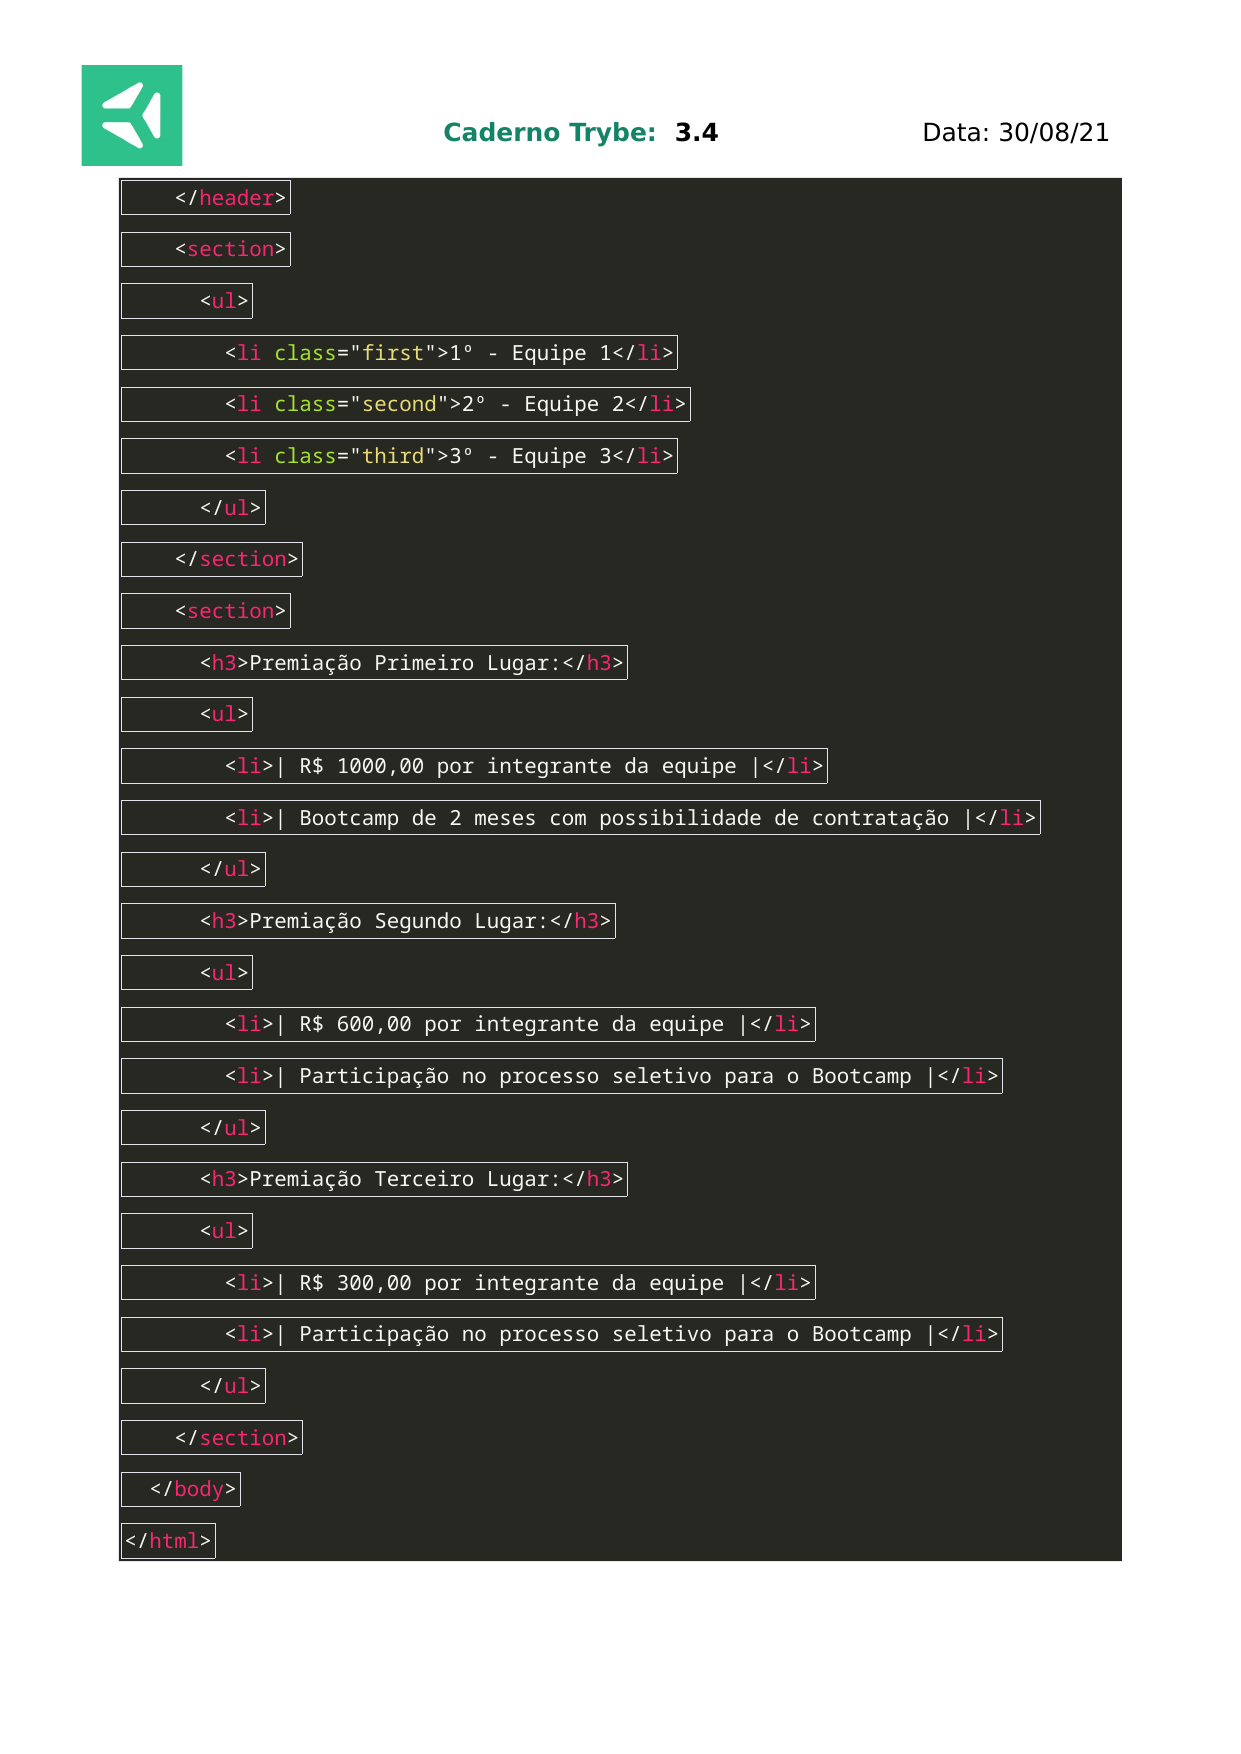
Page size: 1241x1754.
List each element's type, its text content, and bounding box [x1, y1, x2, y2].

text </html> [119, 1520, 1122, 1561]
text </header> [119, 178, 1122, 214]
text <section> [119, 590, 1122, 628]
text <li class="first">1º - Equipe 1</li> [119, 332, 1122, 369]
text <li>| Participação no processo seletivo para o Bootcamp |</li> [119, 1313, 1122, 1351]
text <ul> [119, 693, 1122, 731]
text </ul> [119, 848, 1122, 886]
text <li>| R$ 1000,00 por integrante da equipe |</li> [119, 745, 1122, 783]
text <li class="third">3º - Equipe 3</li> [119, 435, 1122, 473]
text </ul> [119, 1107, 1122, 1144]
text <section> [119, 228, 1122, 266]
text <h3>Premiação Terceiro Lugar:</h3> [119, 1158, 1122, 1196]
text <ul> [119, 1210, 1122, 1248]
text <li class="second">2º - Equipe 2</li> [119, 383, 1122, 421]
text </section> [119, 1417, 1122, 1454]
text <li>| R$ 600,00 por integrante da equipe |</li> [119, 1003, 1122, 1041]
text </body> [119, 1468, 1122, 1506]
text <li>| Participação no processo seletivo para o Bootcamp |</li> [119, 1055, 1122, 1093]
text </ul> [119, 487, 1122, 524]
text <h3>Premiação Segundo Lugar:</h3> [119, 900, 1122, 938]
text </section> [119, 538, 1122, 576]
text <ul> [119, 952, 1122, 989]
text <ul> [119, 280, 1122, 318]
text <li>| Bootcamp de 2 meses com possibilidade de contratação |</li> [119, 797, 1122, 834]
text <li>| R$ 300,00 por integrante da equipe |</li> [119, 1262, 1122, 1299]
picture [81, 65, 183, 166]
text </ul> [119, 1365, 1122, 1403]
text <h3>Premiação Primeiro Lugar:</h3> [119, 642, 1122, 679]
